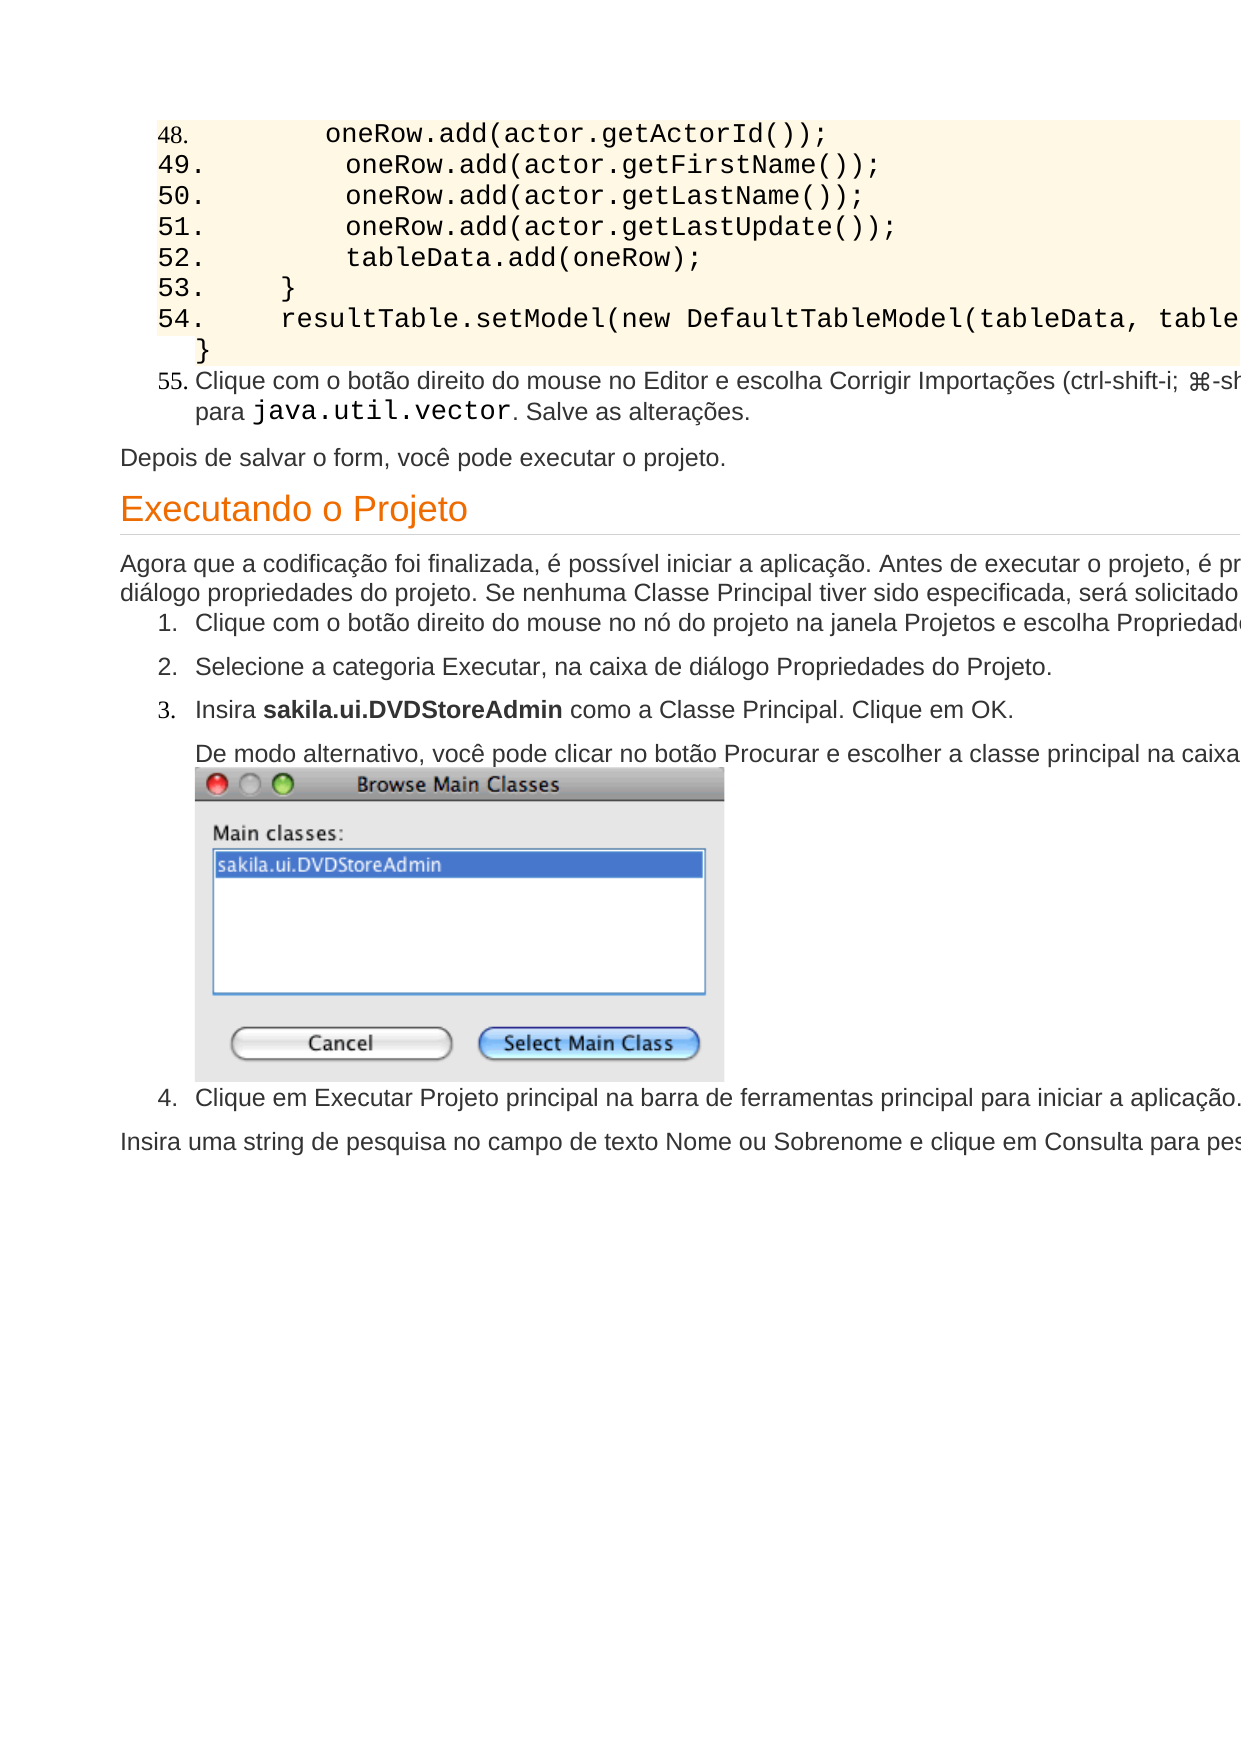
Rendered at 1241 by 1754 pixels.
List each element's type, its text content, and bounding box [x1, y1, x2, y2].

table_header Usando o Hibernate em uma Aplicação Java Swing - Tutorial do NetBeans IDE Neste tutorial, você usa o NetBeans IDE para criar e implantar uma aplicação Java Swing que exibe dados de um banco de dados. A aplicação usa o framework do Hibernate como camada de persistência para recuperar POJOs (objetos Java antigos e simples) de um banco de dados relacional. O Hibernate é o framework que fornece ferramentas para o mapeamento relacional de objeto (ORM). O tutorial demonstra o suporte para o framework do Hibernate no IDE e como usar os assistentes para criar os arquivos necessários do Hibernate. Depois de criar objetos Java e configurar a aplicação usar o Hibernate, você cria uma interface GUI para a pesquisa e exibição dos dados. Neste tutorial, você constrói uma aplicação de administração corporativa para a aplicação Web de Loja de DVDs. Este tutorial abrange como criar uma aplicação que permita a consulta do perfil de um ator com base na correspondência com o primeiro ou último nome. Se você desejar, poderá ampliar a aplicação para consultar os detalhes de um filme e adicionar/atualizar/deletar itens. Este tutorial usa o MySQL e o banco de dados Sakila, mas você pode usar qualquer servidor de banco de dados compatível com aplicações Hibernate. O banco de dados Sakila é um banco de dados de amostra que pode ser obtido por download no site MySQL. As informações para a definição do banco de dados Sakila são fornecidas nas seções a seguir. Antes de começar este tutorial, talvez você queira se familiarizar com a documentação a seguir. A documentação do Hibernate em hibernate.org. Introdução à Construção de GUIs Tutorial Estabelecendo Conexão com um Banco de Dados MySQL. Para construir esta aplicação usando o Maven, consulte Criando uma Aplicação Maven Swing usando o Hibernate. Conteúdo Criando o Banco de Dados Criando o Projeto da Aplicação Java Swing Adicionando o Suporte do Hibernate ao Projeto Criando o Arquivo de Configuração do Hibernate Modificando o Arquivo de Configuração do Hibernate Criando o Arquivo de Ajuda HibernateUtil.java Gerando Arquivos de Mapeamento Hibernate e Classes Java Criando o Arquivo de Engenharia Reversa Criando Arquivos de Mapeamento Hibernate e POJOs Usando um Banco de Dados Criando a GUI da Aplicação Criando o Form JFrame Adicionando Elementos ao Form Criando a Consulta no Editor de Consultas HQL Adicionando a Consulta ao Form Executando o Projeto Fazendo Download do Projeto da Solução Criando POJOs e Mapeando Arquivos Individualmente(Opcional) Para seguir este tutorial, são necessários os recursos e o software a seguir. Você pode fazer download de um arquivo compactado zip do projeto finalizado. Criando o Banco de Dados Este tutorial usa um banco de dados MySQL chamado sakila. O banco de dados de amostra não é incluído quando você instala o IDE, portanto você precisa criar o banco de dados primeiro para seguir este tutorial. O banco de dados Sakila é uma amostra gratuita do banco de dados MySQL, disponível no site MySQL. Para criar o banco de dados sakila, você pode fazer o download e instalar o plug-in Banco de Dados de Amostra do Sakila usando o Gerenciador de plug-ins. Depois de instalar o plug-in, você pode criar o banco de dados sakila da janela Serviços. O banco de dados sakila é adicionado à lista de bancos de dados na caixa de diálogo Criar banco de dados MySQL. Para obter mais informações sobre a configuração do IDE para trabalhar com o MySQL, consulte o tutorial Estabelecendo Conexão com um Banco de Dados MySQL. Abra o Gerenciador de plug-ins e instale o plug-in Banco de Dados de Amostra do Sakila. Depois de instalar o plug-in, inicie o servidor do banco de dados MySQL ampliando o nó Banco de dados na janela Serviços, clicando com o botão direito do mouse no nó Servidor MySQL e escolhendo Iniciar. Clique com o botão direito do mouse no nó Servidor MySQL e escolha Criar Banco de Dados. Selecione o banco de dados Sakila na lista drop-down Novo Nome de Banco de Dados, na caixa de diálogo Criar Banco de Dados MySQL. Clique em OK. Quando você clicar em OK, um nó do Salkila será exibido sob o nó Servidor MySQL. Clique com o botão direito do mouse no nó do Sakila e escolha Conectar. Quando você clicar em Conectar, um nó de conexão do banco de dados do banco de dados Sakila (jdbc:mysql://localhost:3306/sakila [nome de usuário em Default]) será apresentado no nó Bancos de Dados. Quando uma conexão for aberta, você poderá exibir os dados no banco de dados ampliando o nó de conexão. Criando o Projeto da Aplicação Java Swing Neste exercício você cria um projeto da aplicação Java Swing simples chamado DVDStoreAdmin. Selecione Arquivo > Novo Projeto (Ctrl-Shift-N). Selecione Aplicação Java na categoria Java e clique em Próximo. Insira DVDStoreAdmin para o nome do projeto e defina a sua localização. Desmarque a opção Usar Pasta Dedicada, se ela estiver selecionada. Para este tutorial, não é necessário copiar as bibliotecas do projeto em uma pasta dedicada, pois você não precisará compartilhar bibliotecas com outros usuários. Desmarque Criar Classe Principal. Clique em Finalizar. Quando você clicar em Finalizar, o IDE criará o projeto da aplicação Java. O projeto não tem uma classe principal. Você criará um form e o definirá como classe principal. Adicionando o Suporte do Hibernate ao Projeto Para adicionar suporte ao HIbernate em um projeto J2SE, é necessário adicionar a biblioteca Hibernate ao projeto. A biblioteca Hibernate está incluída no IDE e pode ser adicionada a qualquer projeto clicando com o botão direito do mouse no nó "Bibliotecas" da janela Projetos, escolhendo "Adicionar Biblioteca" e selecionando a biblioteca Hibernate na caixa de diálogo Adicionar Biblioteca. O IDE inclui assistentes para ajudá-lo a criar os arquivos Hibernate necessários em seu projeto. É possível usar os assistentes no IDE para criar um arquivo de configuração Hibernate e uma classe de ajuda do utilitário. Se você criar o arquivo de configuração Hibernate usando um assistente, o IDE adicionará automaticamente as bibliotecas Hibernate ao projeto. Criando o Arquivo de Configuração do Hibernate O arquivo de configuração Hibernate (hibernate.cfg.xml) contém informações sobre a conexão do banco de dados, os mapeamentos de recursos e outras propriedades da conexão. Ao criar um arquivo de configuração Hibernate usando um assistente, você especifica a conexão do banco de dados de uma lista de conexões de bancos de dados registradas no IDE. Durante a geração do arquivo de configuração, o IDE adiciona automaticamente os detalhes da conexão e as informações de dialeto com base na conexão de banco de dados selecionada. O IDE também adiciona automaticamente a biblioteca Hibernate ao classpath do projeto. Depois de criar o arquivo de configuração, você pode editar o arquivo usando o editor de múltipla exibição, ou editar o XML diretamente no editor XML. Clique com o botão direito do mouse no nó Pacotes de Código-fonte na janela Projetos e escolha Novo > Outro para abrir o assistente para Novo Arquivo. Selecione o Assistente Configuração do Hibernate a partir da categoria Hibernate. Clique em Próximo. Mantenha as definições default no painel Nome e Localização (se desejar criar o arquivo no diretório src). Clique em Próximo. Selecione a conexão sakila na lista drop-down Conexão do Banco de Dados. Clique em Finalizar. Quando você clicar em Finalizar, o IDE abrirá o hibernate.cfg.xml no editor de código-fonte. O IDE cria o arquivo de configuração na raiz do classpatch contextual da aplicação (na janela Arquivos, WEB-INF/classes). Na janela Projetos, o arquivo está localizado no pacote de código-fonte <pacote default>. O arquivo de configuração contém informações sobre um único banco de dados. Se planeja conectar a vários bancos de dados, você pode criar vários arquivos de configuração no projeto, um para cada servidor de banco de dados; porém, por default, a classe utilitário de ajuda usará o arquivo hibernate.cfg.xml que está na localização-raiz. Se você expandir o nó Bibliotecas na janela Projetos, observará que o IDE acrescentou os arquivos JAR do Hibernate obrigatórios e o JAR do conector MySQL. Modificando o Arquivo de Configuração do Hibernate Neste exercício, você editará as propriedades default especificadas em hibernate.cfg.xml para ativar o log de depuração para instruções SQL. Abra hibernate.cfg.xml na guia Desenho. Você pode abrir o arquivo expandindo o nó Arquivos de Configuração na janela Projetos e clicando duas vezes em hibernate.cfg.xml. Expanda o nó Propriedades da Configuração em Propriedades Opcionais. Clique em Adicionar para abrir a caixa de diálogo Adicionar Propriedade do Hibernate. Na caixa de diálogo, selecione a propriedade hibernate.show_sql e defina o valor para true. Clique em OK. Isso ativa o log de depuração das instruções SQL. Clique em Adicionar no nó Propriedades Diversas e selecione hibernate.query.factory_class na lista drop-down Nome da Propriedade. Selecione org.hibernate.hql.classic.ClassicQueryTranslatorFactory como o Valor da Propriedade. Clique em OK. Observação para o NetBeans IDE 6.9. Você deve digitar org.hibernate.hql.classic.ClassicQueryTranslatorFactory como o Valor da Propriedade. No NetBeans IDE 6.9, o Valor da Propriedade na lista drop-down para a classe de fábrica está incorreto. Se clicar na guia XML no editor, você pode ver o arquivo na view XML. O arquivo deve ter uma aparência semelhante a esta: <hibernate-configuration> <session-factory name="session1"> <property name="hibernate.dialect">org.hibernate.dialect.MySQLDialect</property> <property name="hibernate.connection.driver_class">com.mysql.jdbc.Driver</property> <property name="hibernate.connection.url">jdbc:mysql://localhost:3306/sakila</property> <property name="hibernate.connection.username">root</property> <property name="hibernate.connection.password">######</property> <property name="hibernate.show_sql">true</property> <property name="hibernate.query.factory_class">org.hibernate.hql.classic.ClassicQueryTranslatorFactory</property> </session-factory> </hibernate-configuration> Salve as alterações feitas no arquivo. Após você criar o form e defini-lo como a classe principal você poderá ver a consulta SQL impressa na janela de Saída do IDE quando você executar o projeto. Criando o Arquivo de Ajuda HibernateUtil.java Para usar o Hibernate, é necessário criar uma classe de ajuda que lide com a inicialização e que acesse o SessionFactory do Hibernate para obter um objeto de Sessão. A classe chama o método configure() do Hibernate, carrega o arquivo de configuraçãohibernate.cfg.xml e, em seguida, constrói o SessionFactory para obter o objeto de Sessão. Nesta seção, você usa o assistente para Novo Arquivo a fim de criar a classe helper HibernateUtil.java. Clique com o botão direito do mouse no nó dos Pacote de Códigos-fonte e selecione Novo > Outro para abrir o assistente para Novo Arquivo. Selecione Hibernate na lista Categorias e HibernateUtil.java na lista Tipos de Arquivo. Clique em Próximo. Insira HibernateUtil como nome da classe e sakila.util como nome do pacote. Clique em Finalizar. Quando você clicar em Finalizar, o HibernateUtil.java será aberto no editor. Você pode fechar o arquivo porque não precisa editá-lo. Gerando Arquivos de Mapeamento Hibernate e Classes Java Neste tutorial você usa um POJO (objeto Java antigo e simples), o Actor.java, para representar os dados na tabela ACTOR do banco de dados. A classe especifica os campos para as colunas nas tabelas e usa setters e getters simples para recuperar e gravar dados. Para mapear o Actor.java para a tabela ACTOR, você pode usar um arquivo de mapeamento do Hibernate ou usar anotações na classe. Você pode usar o assistente Engenharia Reversa e os Arquivos de Mapeamento do Hibernate e POJOs obtidos de um assistente de banco de dados para criar múltiplos POJOs e arquivos de mapeamento com base nas tabelas selecionadas do banco de dados. Como alternativa, você pode usar assistentes no IDE para ajudar a criar POJOs individuais e arquivos de mapeamento a partir do rascunho. Observações. Ao criar arquivos para múltiplas tabelas, você provavelmente desejará usar os assistentes. Neste tutorial, você só precisa criar um POJO e um arquivo de mapeamento, portanto, é muito mais fácil criar os arquivos individualmente. Você pode consultar as etapas para a criação dos POJOs e arquivos de mapeamento individualmente no final deste tutorial. Criando o Arquivo de Engenharia Reversa O arquivo de engenharia reversa (hibernate.reveng.xml) é um arquivo XML que pode ser usado para modificar as definições default usadas ao gerar arquivos Hibernate a partir dos metadados do banco de dados especificado em hibernate.cfg.xml. O assistente gera o arquivo com as definições default básicas. Você pode modificar o arquivo para especificar explicitamente o esquema do banco de dados que será utilizado, para filtrar as tabelas que não serão usadas e para especificar como os tipos JDBC são mapeados para tipos Hibernate. Clique com o botão direito do mouse no nó dos Pacote de Códigos-fonte e selecione Novo > Outro para abrir o assistente para Novo Arquivo. Selecione Hibernate na lista Categorias e o assistente Engenharia Reversa do Hibernate a partir da lista Tipos de Arquivos. Clique em Próximo. Digite hibernate.reveng como o nome do arquivo. Mantenha o default src como a Localização. Clique em Próximo. Selecione actor no painel Tabelas Disponíveis e clique em Adicionar. Clique em Finalizar. O assistente gera um arquivo de engenharia reversa hibernate.reveng.xml. Você pode fechar o arquivo de engenharia reversa porque não precisará editar o arquivo. Criando Arquivos de Mapeamento Hibernate e POJOs de um Banco de Dados Os Arquivos de Mapeamento do Hibernate e os POJOs obtidos de um Assistente de Banco de Dados geram arquivos com base em tabelas em um banco de dados. Quando você usa o assistente, o IDE gera POJOs e os arquivos de mapeamento com base nas tabelas do banco de dados especificadas em hibernate.reveng.xml e, a seguir, adiciona as entradas do mapeamento no hibernate.cfg.xml. Quando usa o assistente, você pode escolher os arquivos que deseja que o IDE gere (somente os POJOs, por exemplo) e selecionar as opções de geração de código (gerar código que use anotações EJB 3, por exemplo). Clique com o botão direito do mouse no nó Pacotes de Código-fonte na janela Projetos e escolha Novo > Outro para abrir o assistente para Novo Arquivo. Selecione Arquivos de Mapeamento do Hibernate e POJOs provenientes de um Banco de Dados na categoria Hibernate. Clique em Próximo. Selecione hibernate.cfg.xml na lista drop-down Arquivo de Configuração Hibernate, caso não esteja selecionado. Selecione hibernate.reveng.xml na lista drop-down Arquivo de Engenharia Reversa Hibernate, caso não esteja selecionado. Certifique-se de que as opções Código do Domínio e Mapeamentos XML do Hibernate estejam selecionadas. Insira sakila.entity para o nome do Pacote. Clique em Finalizar. Quando você clica em Finalizar, o IDE gera o POJO Actor.java com todos os campos necessários, gerando também um arquivo de mapeamento Hibernate e adicionando a entrada de mapeamento ao hibernate.cfg.xml. Agora que você tem o POJO e os arquivos necessários relacionados ao Hibernate, poderá criar um front-end simples de GUI Java para a aplicação. Você também poderá criar e adicionar uma consulta HQL que pesquise o banco de dados para recuperar os dados. Nesse processo, também usamos o editor HQL para construir e testar a consulta. Criando a GUI da Aplicação Neste exercício, você criará um form JFrame simples com alguns campos para a entrada e exibição de dados. Você também adicionará um botão que irá disparar uma consulta do banco de dados para recuperar os dados. Se você não estiver familiarizado com o uso do GUI Builder para criar forms, talvez queira examinar o tutorial Introdução à Construção de GUIs. Criando o Form JFrame Clique com o botão direito do mouse no nó do projeto na janela Projetos e escolha Novo > Outro para abrir o assistente para Novo Arquivo. Selecione Form JFrame na categoria Forms de GUI Swing. Clique em Próximo. Digite DVDStoreAdmin como Nome da Classe e insira sakila.ui como Pacote. Clique em Finalizar. Quando você clicar em Finalizar, o IDE criará a classe e abrirá o form JFrame na view Design do editor. Adicionando Elementos ao Form Agora você precisa adicionar os elementos de UI ao form. Quando o form estiver aberto na view Design do editor, a Paleta será exibida no lado esquerdo do IDE. Para adicionar um elemento ao form, arraste o elemento da Paleta para a área do form. Depois de adicionar um elemento ao form, será necessário modificar o valor default da propriedade Nome da variável desse elemento. Arraste um elemento Label da Paleta e altere o texto para ActorProfile. Arraste um elemento Label da Paleta e altere o texto para First Name. Arraste um elemento Campo de Texto perto do label Nome e delete o texto default. Arraste um elemento Label da Paleta e altere o texto para Sobrenome. Arraste um elemento Campo de texto para perto do label Sobrenome e delete o texto default. Arraste um elemento de Botão da Paleta e altere o texto para Consulta. Arraste um elemento Tabela da Paleta para dentro do form. Modifique os valores do Nome da Variável dos seguintes elementos da UI de acordo com os valores na tabela a seguir. Você pode modificar o valor do Nome da Variável de um elemento clicando com o botão direito do mouse no elemento na view Design e, em seguida, escolhendo Alterar Nome da Variável. De modo alternativo, você pode alterar o Nome da Variável diretamente na janela Inspetor. Você não precisa designar os valores do Nome da Variável aos elementos do Label. Salve as alterações. Na view Design, seu form deve parecer com a imagem a seguir. Agora que você tem um form, precisa criar o código para designar eventos aos elementos do form. No próximo exercício, você construirá consultas com base na Linguagem de Consulta Hibernate para recuperar dados. Depois de construir as consultas, você adicionará métodos ao form para chamar a consulta apropriada quando o botão Consulta for pressionado. Criando a consulta no Editor de Consultas HQL No IDE, você pode construir e testar consultas com base no Idioma de consulta do Hibernate (HQL) usando o Editor de Consultas HQL. À medida que você insere a consulta, o editor mostra a consulta SQL equivalente (traduzida). Quando você clicar no botão "Executar Consulta HQL" na barra de ferramentas, o IDE executará a consulta e mostrará os resultados na parte inferior do editor. Neste exercício, o Editor HQL é utilizado para construir consultas HQL simples que recuperam uma lista de detalhes de atores com base na correspondência do nome ou sobrenome. Antes de adicionar a consulta à classe, você utilizará o Editor de Consulta HQL para testar se a conexão está funcionando corretamente e se a consulta produz os resultados desejados. Antes de executar a pesquisa, é preciso compilar a aplicação. Clique com o botão direito do mouse no nó do projeto e escolha Construir. Amplie o nó de pacote de código-fonte <pacote default> na janela Projetos. Clique com o botão direito do mouse em hibernate.cfg.xml e escolha Executar Consulta HQL para abrir o Editor HQL. Teste a conexão inserindo from Actor no Editor de Consultas HQL. Clique no botão Executar Consulta HQL ( ) na barra de ferramentas. Quando você clicar em Executar Consulta HQL, deverá visualizar os resultados da consulta no painel inferior do Editor de Consultas HQL. Digite a consulta a seguir no Editor de Consultas HQL e clique em Executar consulta HQL para verificar os resultados da consulta quando a string de pesquisa for "PE". from Actor a where a.firstName like 'PE%' A consulta retorna uma lista de detalhes de atores para aos atores cujos nomes começam com "PE". Ao clicar no botão SQL acima dos resultados, você deverá ver a seguinte consulta SQL equivalente. select actor0_.actor_id as col_0_0_ from sakila.actor actor0_ where (actor0_.first_name like 'PE%' ) Abra uma nova guia do Editor de Consulta HQL e insira a consulta a seguir no painel do editor. Clique em Executar Consulta HQL. from Actor a where a.lastName like 'MO%' A consulta retorna uma lista de detalhes de atores para os atores cujos sobrenomes começam com "MO". Testar as consultas mostra que as elas retornam os resultados desejados. A próxima etapa é implementar as consultas na aplicação de modo que a consulta apropriada seja chamada clicando-se no botão Consulta no form. Adicionando a Consulta ao Form Agora você precisa modificar o DVDStoreAdmin.java para adicionar as strings de consulta e criar os métodos para construir e chamar uma consulta que incorpore as variáveis de entrada. Você também precisa modificar o handler de eventos do botão para chamar a consulta correta e adicionar um método para exibir os resultados da consulta na tabela. Abra DVDStoreAdmin.java e clique na guia Código-fonte. Adicione as seguintes strings de consulta (em negrito) à classe. public DVDStoreAdmin() { initComponents(); } private static String QUERY_BASED_ON_FIRST_NAME="from Actor a where a.firstName like '"; private static String QUERY_BASED_ON_LAST_NAME="from Actor a where a.lastName like '"; É possível copiar as consultas das guias do Editor de Consulta HQL para o campo e, em seguida, modificar o código. Adicione os métodos a seguir para criar a consulta com base na string de entrada do usuário. private void runQueryBasedOnFirstName() { executeHQLQuery(QUERY_BASED_ON_FIRST_NAME + firstNameTextField.getText() + "%'"); } private void runQueryBasedOnLastName() { executeHQLQuery(QUERY_BASED_ON_LAST_NAME + lastNameTextField.getText() + "%'"); } Esses métodos chamam o método executeHQLQuery() e cria a consulta combinando a string de consulta com o usuário que inseriu a string de pesquisa. Adicione o método executeHQLQuery(). private void executeHQLQuery(String hql) { try { Session session = HibernateUtil.getSessionFactory().openSession(); session.beginTransaction(); Query q = session.createQuery(hql); List resultList = q.list(); displayResult(resultList); session.getTransaction().commit(); } catch (HibernateException he) { he.printStackTrace(); } } O método executeHQLQuery() chama o Hibernate para executar a consulta selecionada. Esse método usa a classe de utilitário HibernateUtil.java para obter a Sessão Hibernate. Clique com o botão direito do mouse no Editor e escolha Corrigir Importações (ctrl-shift-i; ⌘-shift-i em mac) para gerar instruções de importação para as bibliotecas de Hibernação (org.hibernate.query, org.hibernate.session) e java.util.list. Salve as alterações. Crie um handler de eventos do botão Consulta alternando para a view Design e clicando duas vezes no botão Consulta. O IDE cria o método queryButtonActionPerformed e exibe o método na view Código-fonte. Modifique o método queryButtonActionPerformed na view Código-fonte adicionando o código a seguir de modo que uma consulta seja executada quando o usuário clicar no botão. private void queryButtonActionPerformed(java.awt.event.ActionEvent evt) { if(!firstNameTextField.getText().trim().equals("")) { runQueryBasedOnFirstName(); } else if(!lastNameTextField.getText().trim().equals("")) { runQueryBasedOnLastName(); } } Adicione o método a seguir para exibir os resultados na JTable. private void displayResult(List resultList) { Vector<String> tableHeaders = new Vector<String>(); Vector tableData = new Vector(); tableHeaders.add("ActorId"); tableHeaders.add("FirstName"); tableHeaders.add("LastName"); tableHeaders.add("LastUpdated"); for(Object o : resultList) { Actor actor = (Actor)o; Vector<Object> oneRow = new Vector<Object>(); oneRow.add(actor.getActorId()); oneRow.add(actor.getFirstName()); oneRow.add(actor.getLastName()); oneRow.add(actor.getLastUpdate()); tableData.add(oneRow); } resultTable.setModel(new DefaultTableModel(tableData, tableHeaders)); } Clique com o botão direito do mouse no Editor e escolha Corrigir Importações (ctrl-shift-i; ⌘-shift-i em mac) para gerar uma instrução de importação para java.util.vector. Salve as alterações. Depois de salvar o form, você pode executar o projeto. Executando o Projeto Agora que a codificação foi finalizada, é possível iniciar a aplicação. Antes de executar o projeto, é preciso especificar a Classe Principal da aplicação na caixa de diálogo propriedades do projeto. Se nenhuma Classe Principal tiver sido especificada, será solicitado que você execute a aplicação. Clique com o botão direito do mouse no nó do projeto na janela Projetos e escolha Propriedades. Selecione a categoria Executar, na caixa de diálogo Propriedades do Projeto. Insira sakila.ui.DVDStoreAdmin como a Classe Principal. Clique em OK. De modo alternativo, você pode clicar no botão Procurar e escolher a classe principal na caixa de diálogo. Clique em Executar Projeto principal na barra de ferramentas principal para iniciar a aplicação. Insira uma string de pesquisa no campo de texto Nome ou Sobrenome e clique em Consulta para pesquisar um ator e exibir os detalhes. Se você observar a janela Saída do IDE, poderá visualizar a consulta SQL que recuperou os resultados exibidos. Fazendo Download do Projeto da Solução Você pode fazer o download da solução para este projeto como um projeto das seguintes formas. Faça download de um arquivo compactado zip do projeto finalizado. Faça o check-out do código-fonte do projeto das Amostras do NetBeans ao executar as etapas a seguir: Escolha Equipe > Subversion > Efetuar check-out no menu principal. Na caixa de diálogo Efetuar Check-out, insira o Repositório URL a seguir: https://svn.netbeans.org/svn/samples~samples-source-code Clique em Próximo. Clique em Procurar para abrir a caixa de diálogo Procurar nas Pastas do Repositório: Expanda o nó-raiz e selecione samples/java/DVDStoreAdmin-Ant. Clique em OK. Especifique a Pasta Local para o códigos-fonte (a pasta local precisa estar vazia). Clique em Finalizar. Quando você clica em Finalizar, o IDE inicializa a pasta local como um repositório Subversion e verifica os códigos-fonte do projeto. Clique em Abrir Projeto na caixa de diálogo exibida quando o check-out for concluído. Observação. É necessário um cliente Subversion para verificar os códigos-fonte. Para saber mais sobre a instalação do Subversion, consulte a seção Configurando o Subversion no Guia do Subversion no NetBeans IDE. Criando POJOs e Arquivos de Mapeamento Individualmente Como um POJO é uma classe Java simples, você pode usar o assistente Nova Classe Java para criar a classe e, em seguida, editar a classe no editor de código-fonte para adicionar os campos, getters e setters necessários. Depois de criar o POJO, use um assistente para criar um arquivo de mapeamento do Hibernate para associar a classe à tabela e adicionar informações de mapeamento ao hibernate.cfg.xml. Quando você cria um arquivo de mapeamento a partir do rascunho, é necessário mapear os campos às colunas no editor XML. Observação. Esse exercício é opcional e descreve como criar o arquivo de mapeamento e POJO que você criou com o assistente Hibernar Arquivos de Mapeamento e POJOs do Banco de Dados. Clique com o botão direito do mouse no nó Pacotes de Códigos-fonte na janela Projetos e escolha Novo > Classe Java para abrir o assistente Nova Classe Java. No assistente, insira Ator para o nome da classe e sakila.entity para o pacote. Clique em Finalizar. Faça as seguintes alterações (exibidas em negrito) nas classes para implementar a interface serializável e adicionar campos nas colunas da tabela. public class Actor implements Serializable { private Short actorId; private String firstName; private String lastName; private Date lastUpdate; } Clique com o botão direito do mouse no Editor e escolha Inserir Código (Alt-Insert; Ctrl-I em Mac) e selecione getter e setter no menu pop-up para gerar getters e setters para os campos. Na caixa de diálogo Gerar Getters e Setters, selecione todos os campos e clique em Gerar. Na caixa de diálogo Gerar Getters e Setters, você pode usar a seta para cima no teclado para mover o item selecionado para o nó Ator e pressionar a barra de espaços para selecionar todos os campos em Ator. Corrija as importações e salve as alterações. Depois de criar o POJO para a tabela, você desejará criar um arquivo de mapeamento do Hibernate para Actor.java. Clique com o botão direito do mouse no nó de pacotes de código-fonte sakila.entity, na janela Projetos, e escolha Novo > Outro para abrir o assistente Novo Arquivo. Selecione o Arquivo de Mapeamento do Hibernate na categoria Hibernate. Clique em Próximo. Insira Actor.hbm como Nome do Arquivo e verifique se a Pasta é src/sakila/entity. Clique em Próximo. Insira sakila.entity.Actor para Classe a Mapear e selecione actor na lista drop-down Tabela do Banco de Dados. Clique em Finalizar. Quando você clicar em Finalizar, o arquivo de mapeamento do Hibernate Actor.hbm.xml será aberto no editor de código-fonte. O IDE também adiciona automaticamente uma entrada para o recurso de mapeamento para hibernate.cfg.xml. Você pode exibir os detalhes da entrada ampliando o nó Mapeamento, na view Design do hibernate.cfg.xml ou na view XML. A entrada mapeamento na view XML será semelhante a: <mapping resource="sakila/entity/Actor.hbm.xml"/> </session-factory> </hibernate-configuration> Associe os campos Actor.java às colunas na tabela ACTOR fazendo as seguintes alterações (em negrito) no Actor.hbm.xml. <hibernate-mapping> <class name="sakila.entity.Actor" table="actor"> <id name="actorId" type="java.lang.Short"> <column name="actor_id"/> <generator class="identity"/> </id> <property name="firstName" type="string"> <column length="45" name="first_name" not-null="true"/> </property> <property name="lastName" type="string"> <column length="45" name="last_name" not-null="true"/> </property> <property name="lastUpdate" type="timestamp"> <column length="19" name="last_update" not-null="true"/> </property> </class> </hibernate-mapping> Você pode usar a funcionalidade autocompletar código no editor para completar os valores ao modificar o arquivo de mapeamento. Observação: Por default, o elemento class gerado tem uma tag de fechamento. Como você precisa adicionar elementos de propriedade entre as tags de abertura e fechamento do elemento class, é necessário fazer as alterações a seguir (exibidas em negrito). Depois de fazer as alterações, você poderá usar a funcionalidade autocompletar código entre as tags class. <hibernate-mapping> <class name="sakila.entity.Actor" table="actor"> </class> </hibernate-mapping> Clique no botão Validar XML na barra de ferramentas e salve as alterações. A criação de POJOs individuais e arquivos de mapeamento do Hibernate pode ser um modo conveniente de personalizar ainda mais sua aplicação. Enviar Feedback neste Tutorial Consulte Também Para obter informações adicionais sobre a criação de aplicações GUI do Swing, consulte os tutoriais a seguir. Projetando uma GUI Swing no NetBeans IDE Construindo um Aplicação do Banco de Dados da Área de Trabalho Java Introdução à Construção de GUIs Trilha de Aprendizado das Aplicações Java GUI [118, 118, 1240, 1157]
